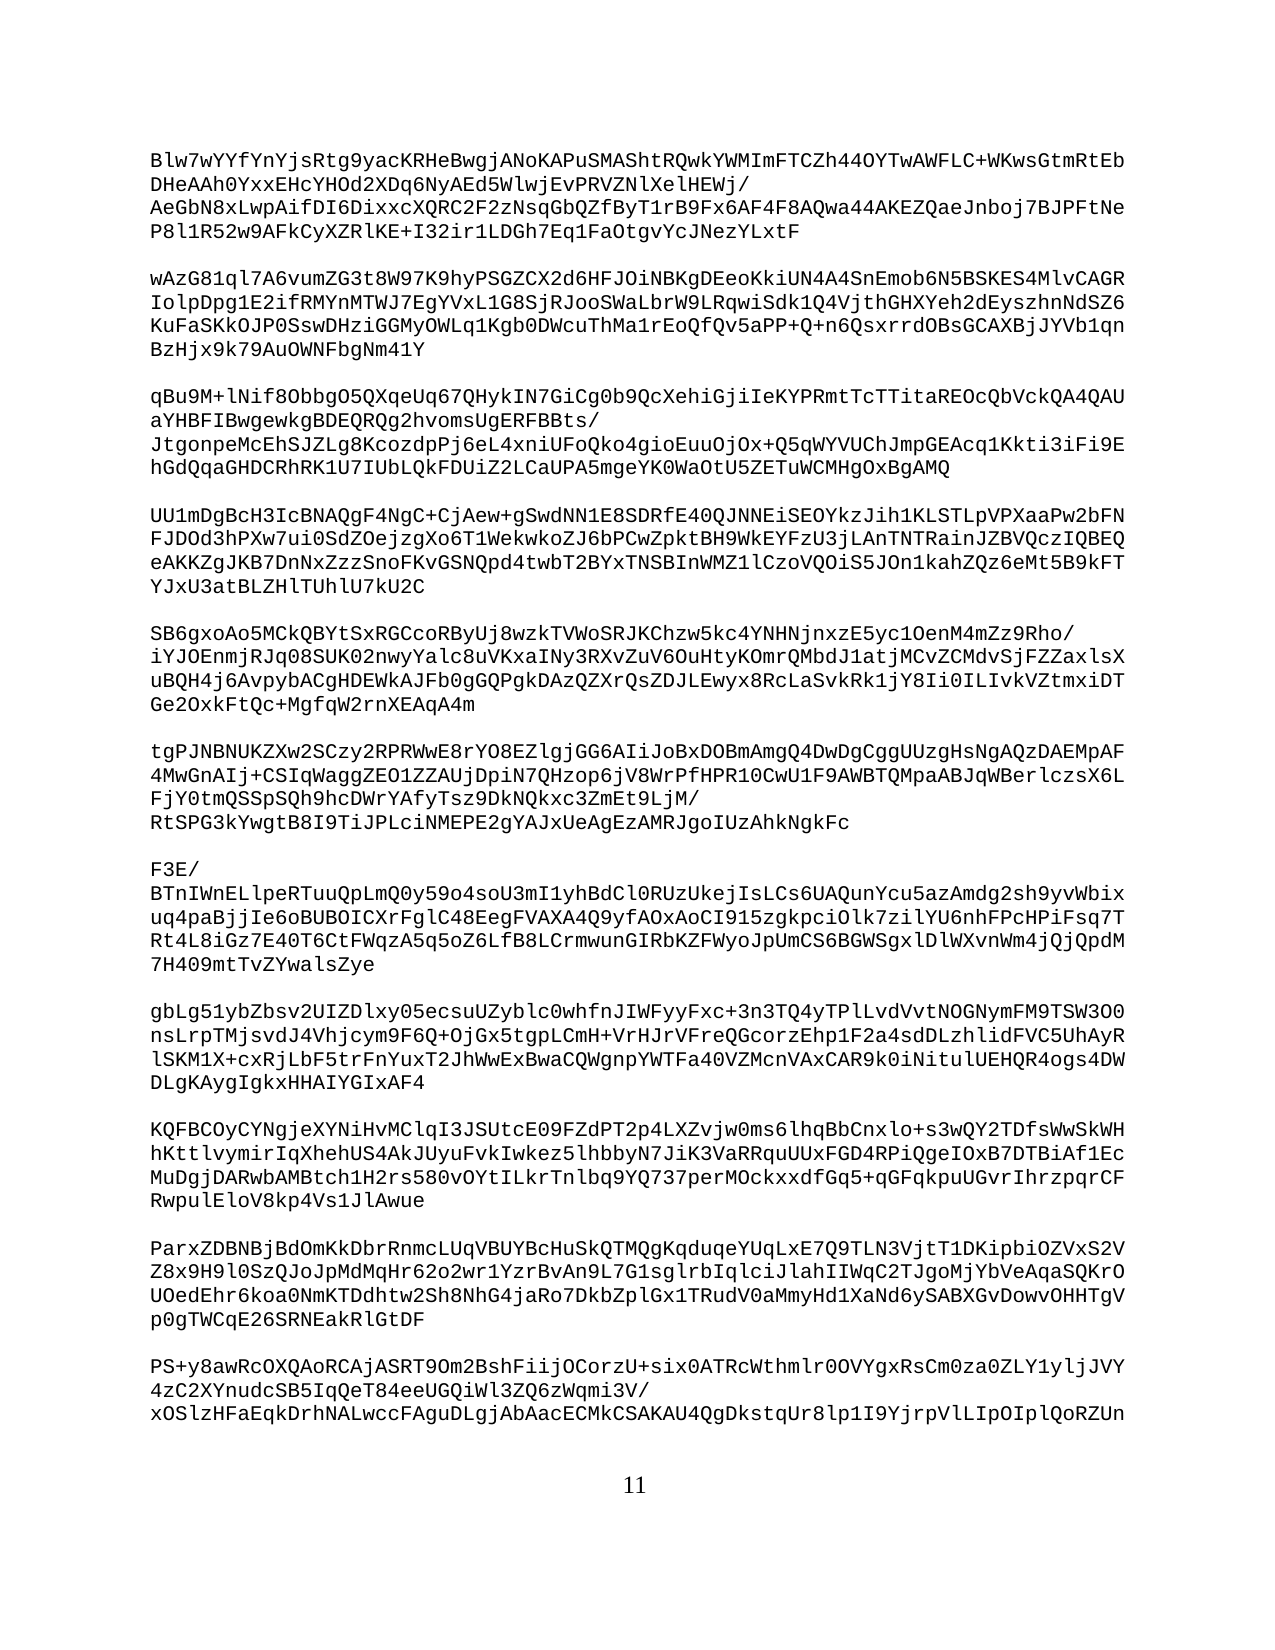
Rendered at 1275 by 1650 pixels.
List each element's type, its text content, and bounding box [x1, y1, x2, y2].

text tgPJNBNUKZXw2SCzy2RPRWwE8rYO8EZlgjGG6AIiJoBxDOBmAmgQ4DwDgCggUUzgHsNgAQzDAEMpAF4MwGnAIj+CSIqWaggZEO1ZZAUjDpiN7QHzop6jV8WrPfHPR10CwU1F9AWBTQMpaABJqWBerlczsX6LFjY0tmQSSpSQh9hcDWrYAfyTsz9DkNQkxc3ZmEt9LjM/RtSPG3kYwgtB8I9TiJPLciNMEPE2gYAJxUeAgEzAMRJgoIUzAhkNgkFc [150, 741, 1125, 836]
text Blw7wYYfYnYjsRtg9yacKRHeBwgjANoKAPuSMAShtRQwkYWMImFTCZh44OYTwAWFLC+WKwsGtmRtEbDHeAAh0YxxEHcYHOd2XDq6NyAEd5WlwjEvPRVZNlXelHEWj/AeGbN8xLwpAifDI6DixxcXQRC2F2zNsqGbQZfByT1rB9Fx6AF4F8AQwa44AKEZQaeJnboj7BJPFtNeP8l1R52w9AFkCyXZRlKE+I32ir1LDGh7Eq1FaOtgvYcJNezYLxtF [150, 150, 1125, 244]
text ParxZDBNBjBdOmKkDbrRnmcLUqVBUYBcHuSkQTMQgKqduqeYUqLxE7Q9TLN3VjtT1DKipbiOZVxS2VZ8x9H9l0SzQJoJpMdMqHr62o2wr1YzrBvAn9L7G1sglrbIqlciJlahIIWqC2TJgoMjYbVeAqaSQKrOUOedEhr6koa0NmKTDdhtw2Sh8NhG4jaRo7DkbZplGx1TRudV0aMmyHd1XaNd6ySABXGvDowvOHHTgVp0gTWCqE26SRNEakRlGtDF [150, 1238, 1125, 1332]
text KQFBCOyCYNgjeXYNiHvMClqI3JSUtcE09FZdPT2p4LXZvjw0ms6lhqBbCnxlo+s3wQY2TDfsWwSkWHhKttlvymirIqXhehUS4AkJUyuFvkIwkez5lhbbyN7JiK3VaRRquUUxFGD4RPiQgeIOxB7DTBiAf1EcMuDgjDARwbAMBtch1H2rs580vOYtILkrTnlbq9YQ737perMOckxxdfGq5+qGFqkpuUGvrIhrzpqrCFRwpulEloV8kp4Vs1JlAwue [150, 1119, 1125, 1214]
text PS+y8awRcOXQAoRCAjASRT9Om2BshFiijOCorzU+six0ATRcWthmlr0OVYgxRsCm0za0ZLY1yljJVY4zC2XYnudcSB5IqQeT84eeUGQiWl3ZQ6zWqmi3V/xOSlzHFaEqkDrhNALwccFAguDLgjAbAacECMkCSAKAU4QgDkstqUr8lp1I9YjrpVlLIpOIplQoRZUn [150, 1356, 1125, 1427]
text wAzG81ql7A6vumZG3t8W97K9hyPSGZCX2d6HFJOiNBKgDEeoKkiUN4A4SnEmob6N5BSKES4MlvCAGRIolpDpg1E2ifRMYnMTWJ7EgYVxL1G8SjRJooSWaLbrW9LRqwiSdk1Q4VjthGHXYeh2dEyszhnNdSZ6KuFaSKkOJP0SswDHziGGMyOWLq1Kgb0DWcuThMa1rEoQfQv5aPP+Q+n6QsxrrdOBsGCAXBjJYVb1qnBzHjx9k79AuOWNFbgNm41Y [150, 268, 1125, 363]
text SB6gxoAo5MCkQBYtSxRGCcoRByUj8wzkTVWoSRJKChzw5kc4YNHNjnxzE5yc1OenM4mZz9Rho/iYJOEnmjRJq08SUK02nwyYalc8uVKxaINy3RXvZuV6OuHtyKOmrQMbdJ1atjMCvZCMdvSjFZZaxlsXuBQH4j6AvpybACgHDEWkAJFb0gGQPgkDAzQZXrQsZDJLEwyx8RcLaSvkRk1jY8Ii0ILIvkVZtmxiDTGe2OxkFtQc+MgfqW2rnXEAqA4m [150, 623, 1125, 717]
text F3E/BTnIWnELlpeRTuuQpLmQ0y59o4soU3mI1yhBdCl0RUzUkejIsLCs6UAQunYcu5azAmdg2sh9yvWbixuq4paBjjIe6oBUBOICXrFglC48EegFVAXA4Q9yfAOxAoCI915zgkpciOlk7zilYU6nhFPcHPiFsq7TRt4L8iGz7E40T6CtFWqzA5q5oZ6LfB8LCrmwunGIRbKZFWyoJpUmCS6BGWSgxlDlWXvnWm4jQjQpdM7H409mtTvZYwalsZye [150, 859, 1125, 978]
text qBu9M+lNif8ObbgO5QXqeUq67QHykIN7GiCg0b9QcXehiGjiIeKYPRmtTcTTitaREOcQbVckQA4QAUaYHBFIBwgewkgBDEQRQg2hvomsUgERFBBts/JtgonpeMcEhSJZLg8KcozdpPj6eL4xniUFoQko4gioEuuOjOx+Q5qWYVUChJmpGEAcq1Kkti3iFi9EhGdQqaGHDCRhRK1U7IUbLQkFDUiZ2LCaUPA5mgeYK0WaOtU5ZETuWCMHgOxBgAMQ [150, 386, 1125, 481]
text gbLg51ybZbsv2UIZDlxy05ecsuUZyblc0whfnJIWFyyFxc+3n3TQ4yTPlLvdVvtNOGNymFM9TSW3O0nsLrpTMjsvdJ4Vhjcym9F6Q+OjGx5tgpLCmH+VrHJrVFreQGcorzEhp1F2a4sdDLzhlidFVC5UhAyRlSKM1X+cxRjLbF5trFnYuxT2JhWwExBwaCQWgnpYWTFa40VZMcnVAxCAR9k0iNitulUEHQR4ogs4DWDLgKAygIgkxHHAIYGIxAF4 [150, 1001, 1125, 1096]
text UU1mDgBcH3IcBNAQgF4NgC+CjAew+gSwdNN1E8SDRfE40QJNNEiSEOYkzJih1KLSTLpVPXaaPw2bFNFJDOd3hPXw7ui0SdZOejzgXo6T1WekwkoZJ6bPCwZpktBH9WkEYFzU3jLAnTNTRainJZBVQczIQBEQeAKKZgJKB7DnNxZzzSnoFKvGSNQpd4twbT2BYxTNSBInWMZ1lCzoVQOiS5JOn1kahZQz6eMt5B9kFTYJxU3atBLZHlTUhlU7kU2C [150, 505, 1125, 599]
